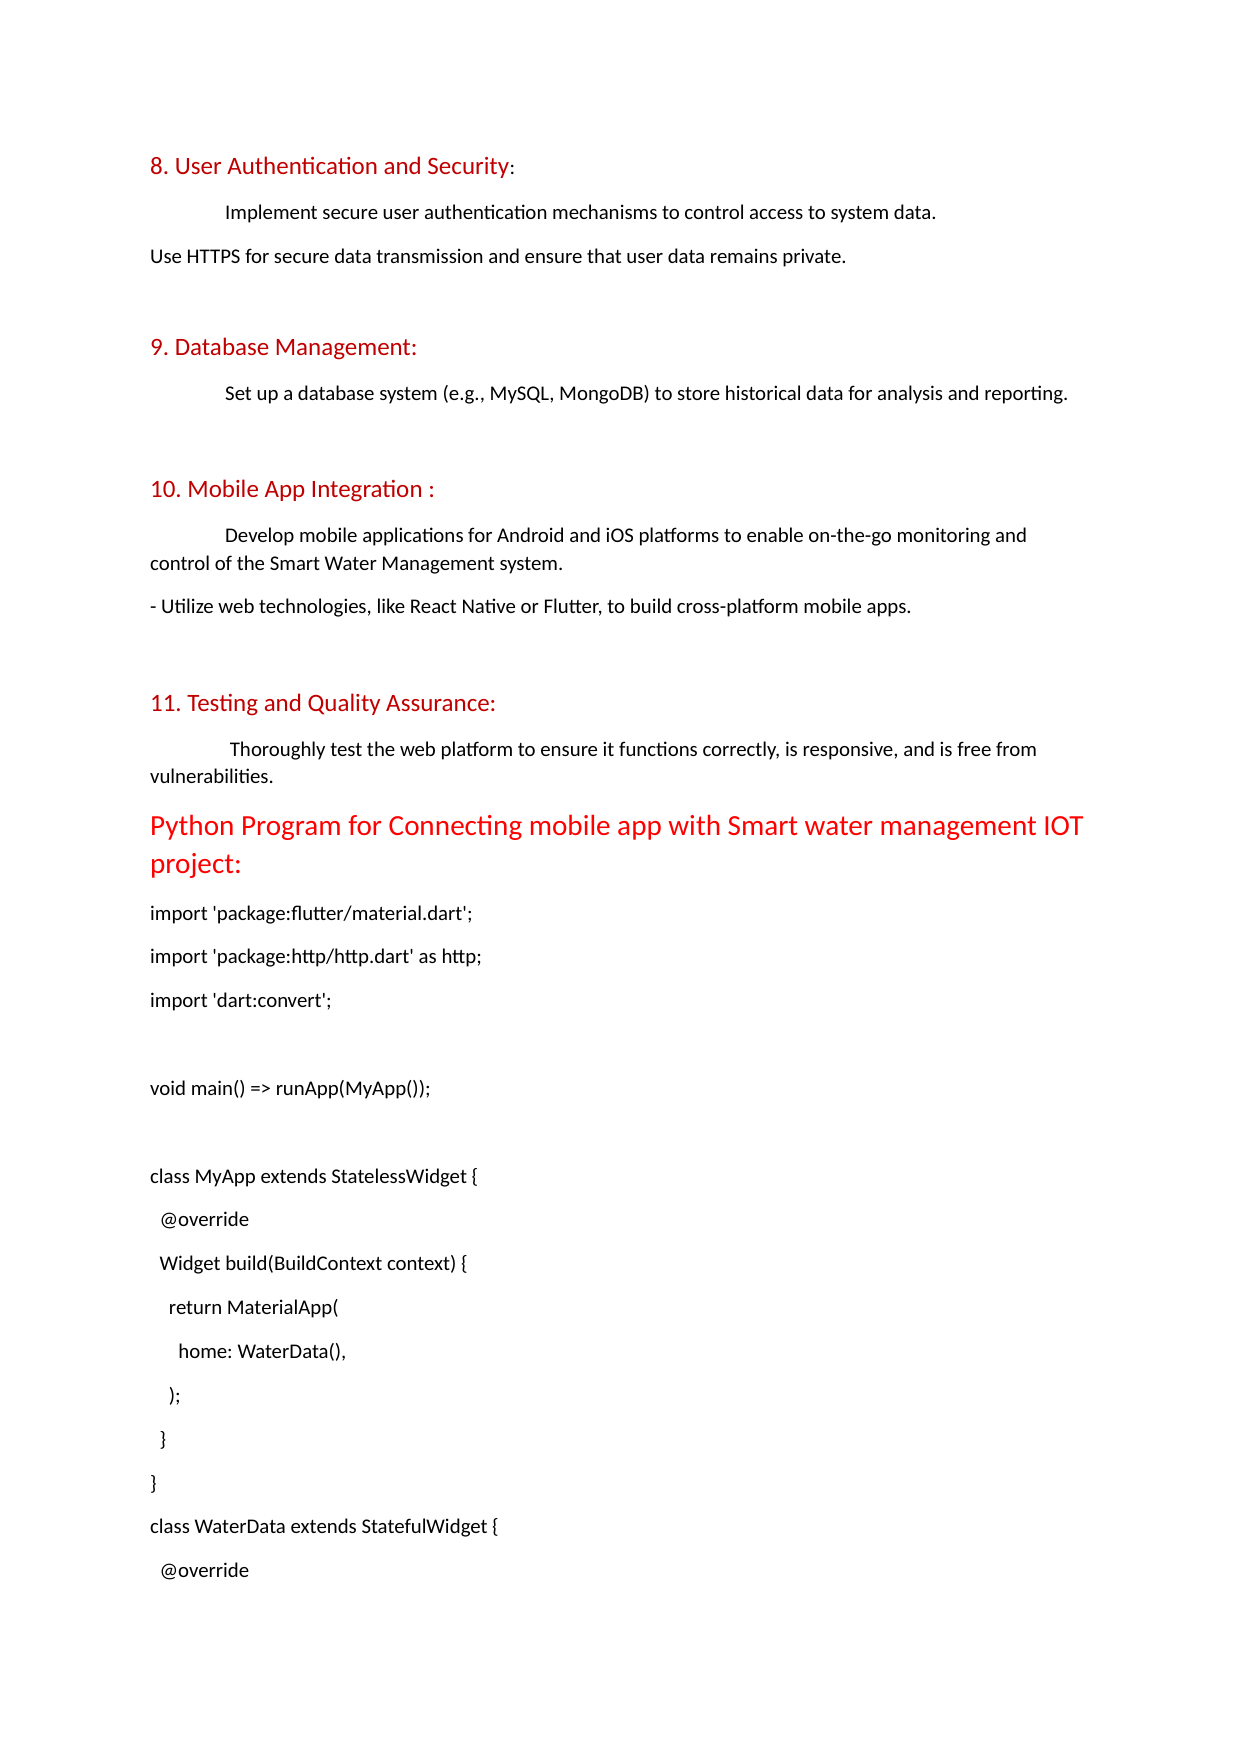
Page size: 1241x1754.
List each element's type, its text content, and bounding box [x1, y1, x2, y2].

text 10. Mobile App Integration : [150, 473, 1090, 504]
text class WaterData extends StatefulWidget { [150, 1514, 1090, 1539]
text @override [150, 1557, 1090, 1583]
text import 'package:http/http.dart' as http; [150, 943, 1090, 969]
text 9. Database Management: [150, 331, 1090, 361]
text } [150, 1426, 1090, 1451]
text @override [150, 1207, 1090, 1232]
text } [150, 1470, 1090, 1495]
text 11. Testing and Quality Assurance: [150, 687, 1090, 717]
text ); [150, 1382, 1090, 1407]
text import 'dart:convert'; [150, 987, 1090, 1013]
text Python Program for Connecting mobile app with Smart water management IOT project: [150, 807, 1090, 881]
text Implement secure user authentication mechanisms to control access to system data. [150, 199, 1090, 225]
text - Utilize web technologies, like React Native or Flutter, to build cross-platform mobile apps. [150, 593, 1090, 619]
text return MaterialApp( [150, 1294, 1090, 1320]
text 8. User Authentication and Security: [150, 150, 1090, 181]
text void main() => runApp(MyApp()); [150, 1075, 1090, 1101]
text Set up a database system (e.g., MySQL, MongoDB) to store historical data for analysis and reporting. [150, 380, 1090, 406]
text Develop mobile applications for Android and iOS platforms to enable on-the-go monitoring and control of the Smart Water Management system. [150, 522, 1090, 575]
text class MyApp extends StatelessWidget { [150, 1163, 1090, 1188]
text Thoroughly test the web platform to ensure it functions correctly, is responsive, and is free from vulnerabilities. [150, 736, 1090, 788]
text Widget build(BuildContext context) { [150, 1251, 1090, 1276]
text import 'package:flutter/material.dart'; [150, 900, 1090, 925]
text home: WaterData(), [150, 1338, 1090, 1364]
text Use HTTPS for secure data transmission and ensure that user data remains private. [150, 243, 1090, 268]
